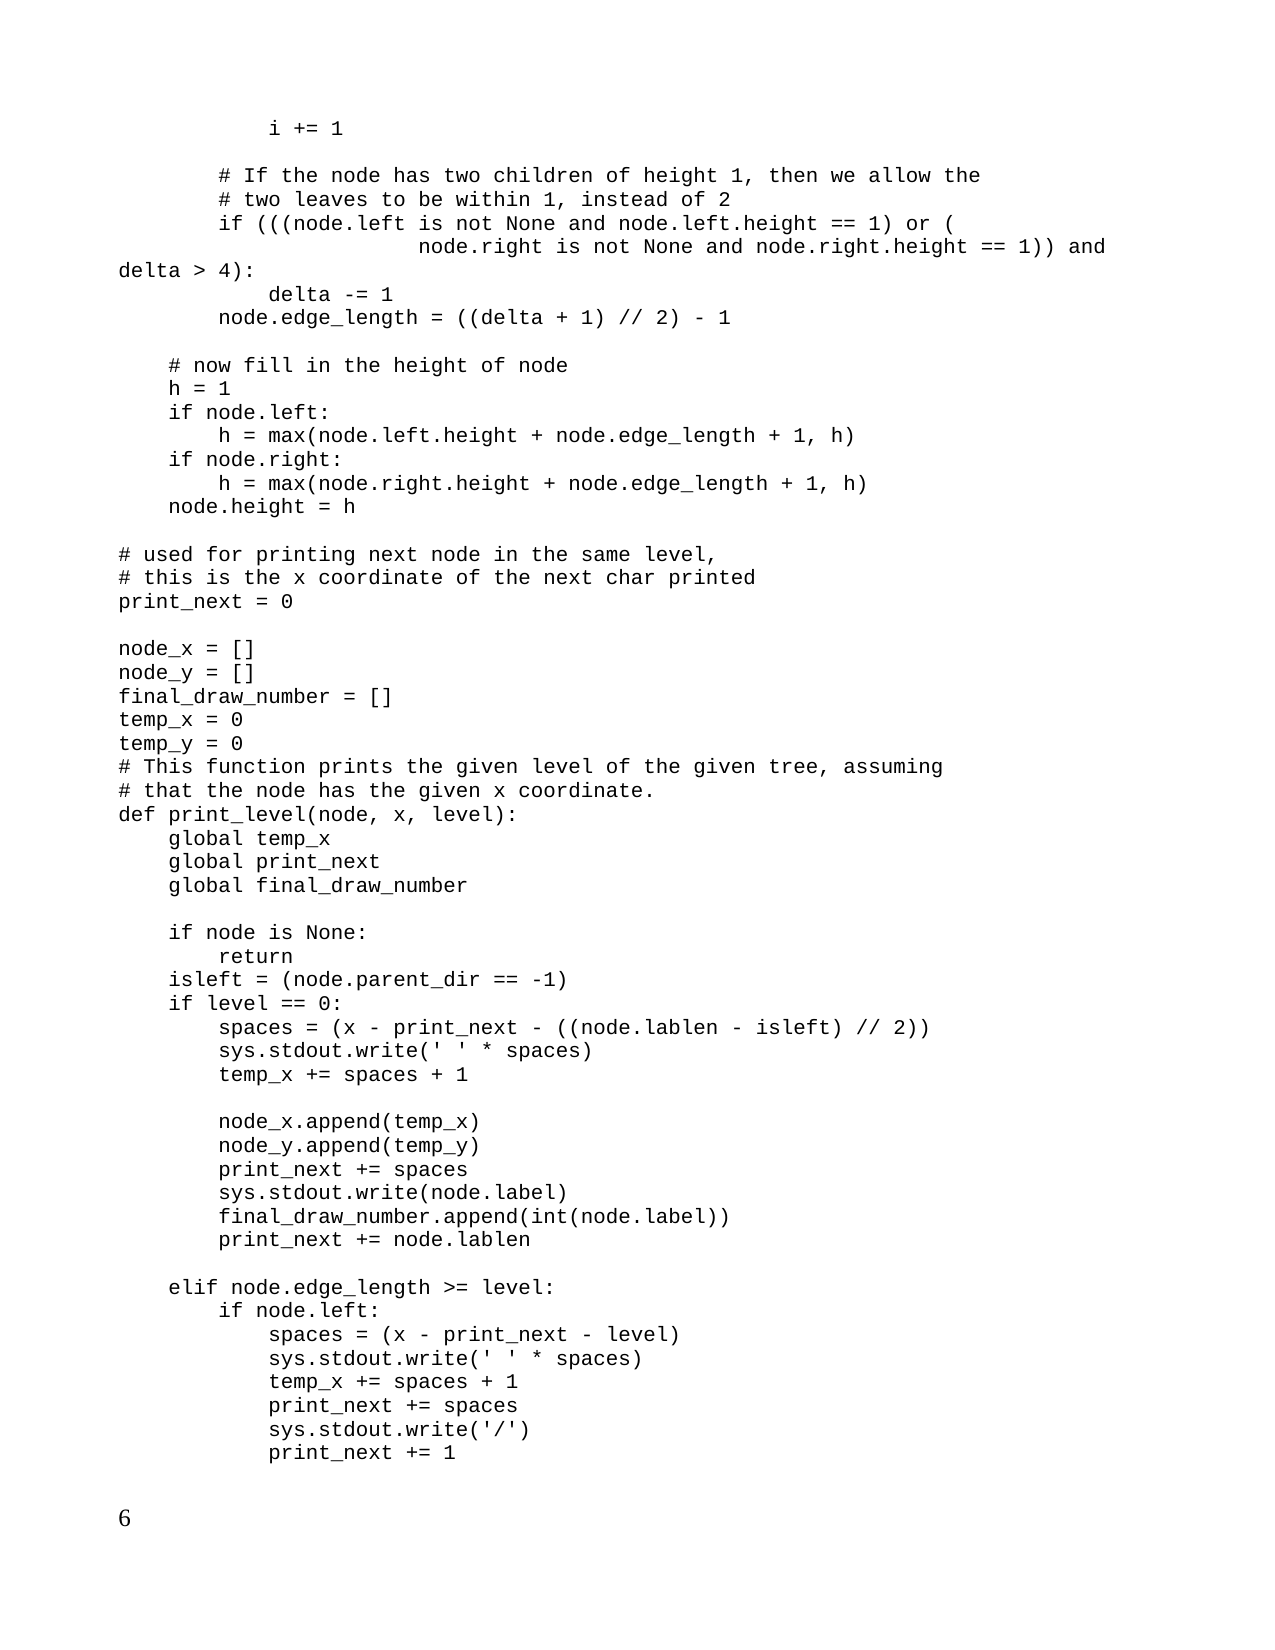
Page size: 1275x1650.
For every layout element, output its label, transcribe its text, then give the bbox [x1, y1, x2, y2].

text i += 1 # If the node has two children of height 1, then we allow the # two leaves to be within 1, instead of 2 if (((node.left is not None and node.left.height == 1) or ( node.right is not None and node.right.height == 1)) and delta > 4): delta -= 1 node.edge_length = ((delta + 1) // 2) - 1 # now fill in the height of node h = 1 if node.left: h = max(node.left.height + node.edge_length + 1, h) if node.right: h = max(node.right.height + node.edge_length + 1, h) node.height = h # used for printing next node in the same level, # this is the x coordinate of the next char printed print_next = 0 node_x = [] node_y = [] final_draw_number = [] temp_x = 0 temp_y = 0 # This function prints the given level of the given tree, assuming # that the node has the given x coordinate. def print_level(node, x, level): global temp_x global print_next global final_draw_number if node is None: return isleft = (node.parent_dir == -1) if level == 0: spaces = (x - print_next - ((node.lablen - isleft) // 2)) sys.stdout.write(' ' * spaces) temp_x += spaces + 1 node_x.append(temp_x) node_y.append(temp_y) print_next += spaces sys.stdout.write(node.label) final_draw_number.append(int(node.label)) print_next += node.lablen elif node.edge_length >= level: if node.left: spaces = (x - print_next - level) sys.stdout.write(' ' * spaces) temp_x += spaces + 1 print_next += spaces sys.stdout.write('/') print_next += 1 [118, 118, 1157, 1466]
